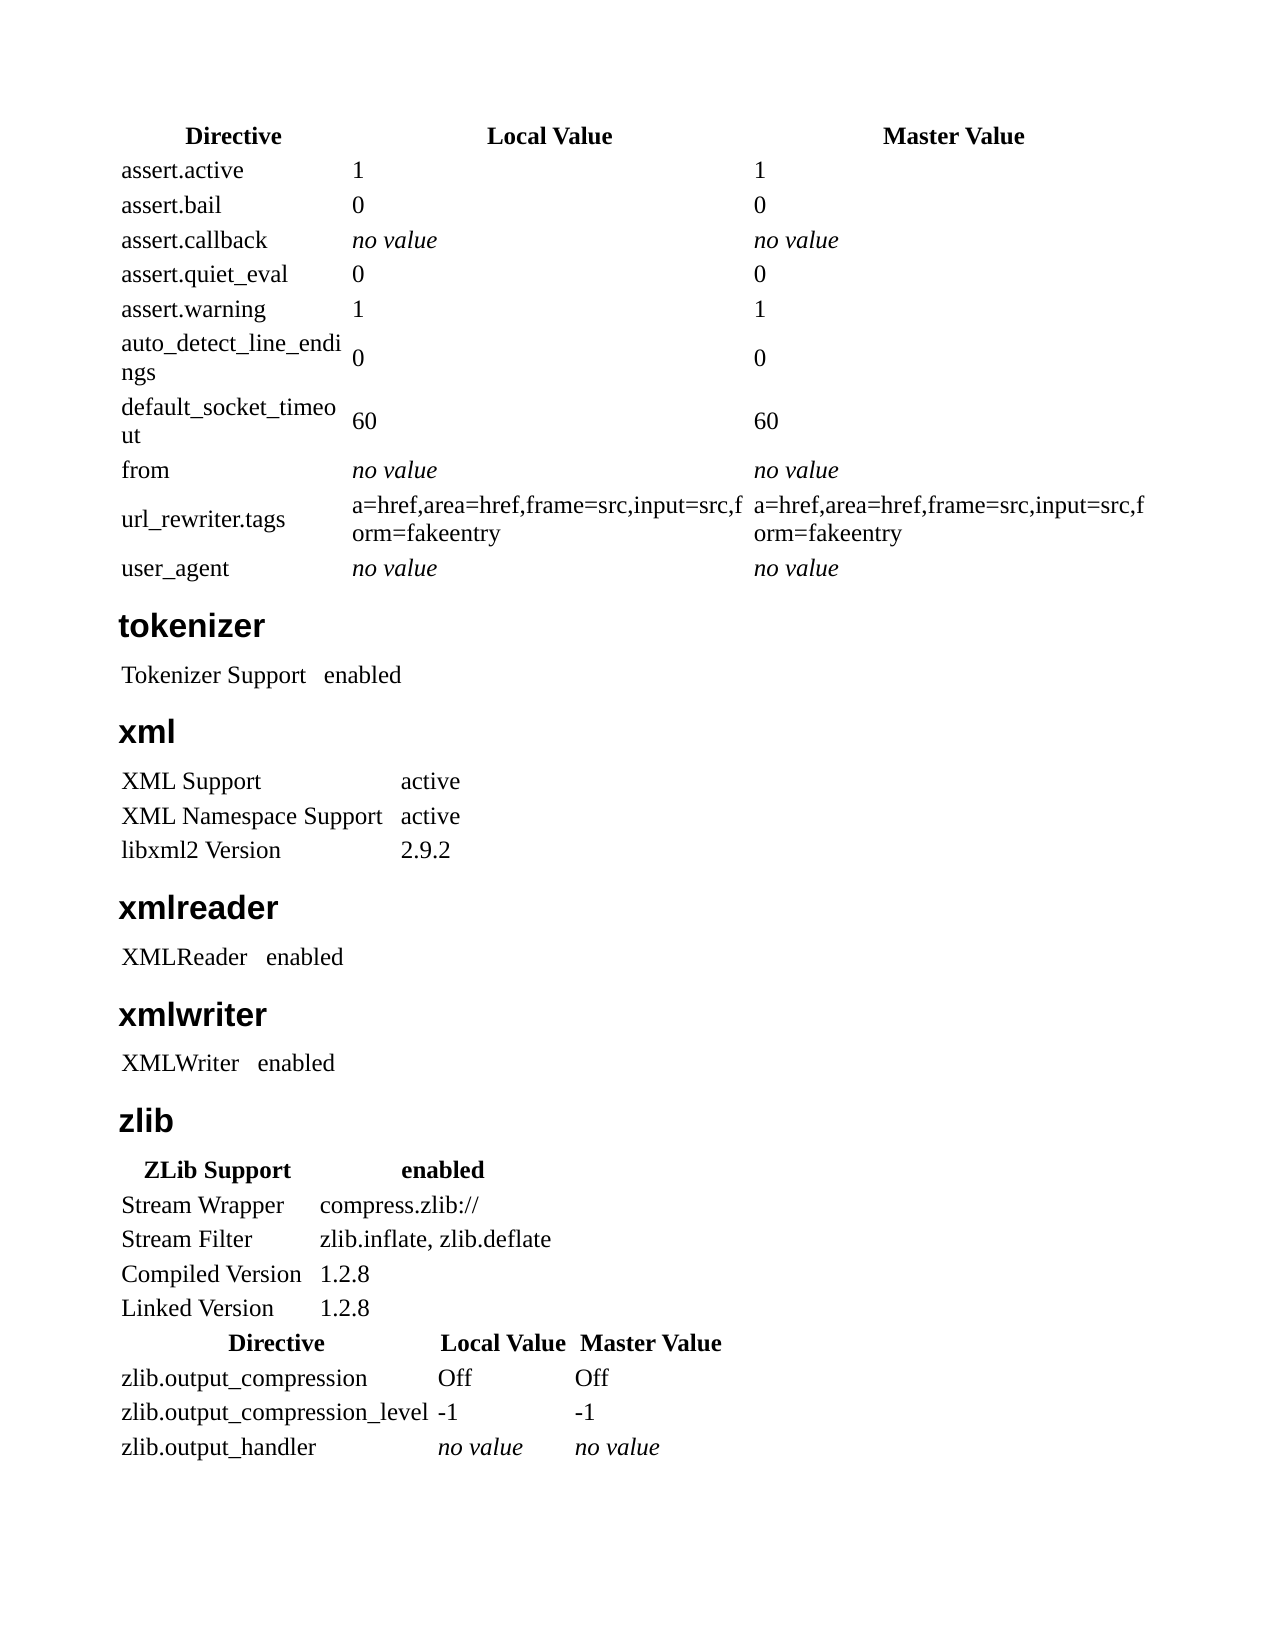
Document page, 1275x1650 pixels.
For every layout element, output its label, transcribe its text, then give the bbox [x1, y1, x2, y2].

subtitle tokenizer [118, 606, 1157, 644]
table_cell 0 [751, 326, 1157, 389]
table_cell Linked Version [118, 1291, 317, 1325]
table_cell 1 [751, 291, 1157, 326]
table_cell XML Namespace Support [118, 798, 398, 832]
subtitle xml [118, 712, 1157, 751]
table_header XML Support [118, 763, 398, 798]
table_cell auto_detect_line_endings [118, 326, 349, 389]
table_cell 0 [751, 187, 1157, 222]
table_cell url_rewriter.tags [118, 487, 349, 550]
table_cell libxml2 Version [118, 833, 398, 867]
table_header Local Value [435, 1325, 572, 1360]
table_cell no value [751, 452, 1157, 487]
table_cell 1 [349, 153, 751, 187]
table_cell zlib.output_compression [118, 1360, 435, 1394]
table_cell 1.2.8 [317, 1291, 569, 1325]
table_cell no value [572, 1429, 730, 1463]
table_cell 0 [349, 256, 751, 291]
table_cell zlib.output_handler [118, 1429, 435, 1463]
table_cell -1 [435, 1394, 572, 1429]
subtitle zlib [118, 1101, 1157, 1140]
table_cell 2.9.2 [398, 833, 478, 867]
table_cell default_socket_timeout [118, 389, 349, 452]
table_cell 1 [751, 153, 1157, 187]
subtitle xmlreader [118, 888, 1157, 927]
table_header enabled [321, 657, 420, 691]
table_header enabled [254, 1046, 353, 1080]
table_cell a=href,area=href,frame=src,input=src,form=fakeentry [349, 487, 751, 550]
table_cell Off [435, 1360, 572, 1394]
table_cell user_agent [118, 550, 349, 585]
table_cell no value [435, 1429, 572, 1463]
table_cell a=href,area=href,frame=src,input=src,form=fakeentry [751, 487, 1157, 550]
table_cell assert.quiet_eval [118, 256, 349, 291]
table_cell 0 [349, 326, 751, 389]
table_header Master Value [572, 1325, 730, 1360]
table_cell compress.zlib:// [317, 1187, 569, 1221]
table_cell 60 [751, 389, 1157, 452]
table_cell no value [349, 550, 751, 585]
table_header Directive [118, 118, 349, 153]
table_cell Stream Filter [118, 1221, 317, 1256]
table_cell Stream Wrapper [118, 1187, 317, 1221]
table_cell 60 [349, 389, 751, 452]
table_header Directive [118, 1325, 435, 1360]
table_cell no value [349, 222, 751, 256]
table_cell assert.warning [118, 291, 349, 326]
table_cell zlib.inflate, zlib.deflate [317, 1221, 569, 1256]
table_cell no value [349, 452, 751, 487]
table_header Master Value [751, 118, 1157, 153]
table_cell Compiled Version [118, 1256, 317, 1291]
table_header Local Value [349, 118, 751, 153]
table_cell 0 [751, 256, 1157, 291]
table_cell -1 [572, 1394, 730, 1429]
table_header ZLib Support [118, 1152, 317, 1187]
table_cell 1.2.8 [317, 1256, 569, 1291]
table_cell no value [751, 222, 1157, 256]
table_cell assert.callback [118, 222, 349, 256]
table_header active [398, 763, 478, 798]
table_header enabled [317, 1152, 569, 1187]
table_header enabled [263, 939, 362, 974]
subtitle xmlwriter [118, 994, 1157, 1033]
table_cell assert.active [118, 153, 349, 187]
table_header Tokenizer Support [118, 657, 321, 691]
table_cell from [118, 452, 349, 487]
table_cell Off [572, 1360, 730, 1394]
table_cell 0 [349, 187, 751, 222]
table_cell 1 [349, 291, 751, 326]
table_header XMLReader [118, 939, 263, 974]
table_header XMLWriter [118, 1046, 254, 1080]
table_cell assert.bail [118, 187, 349, 222]
table_cell zlib.output_compression_level [118, 1394, 435, 1429]
table_cell active [398, 798, 478, 832]
table_cell no value [751, 550, 1157, 585]
